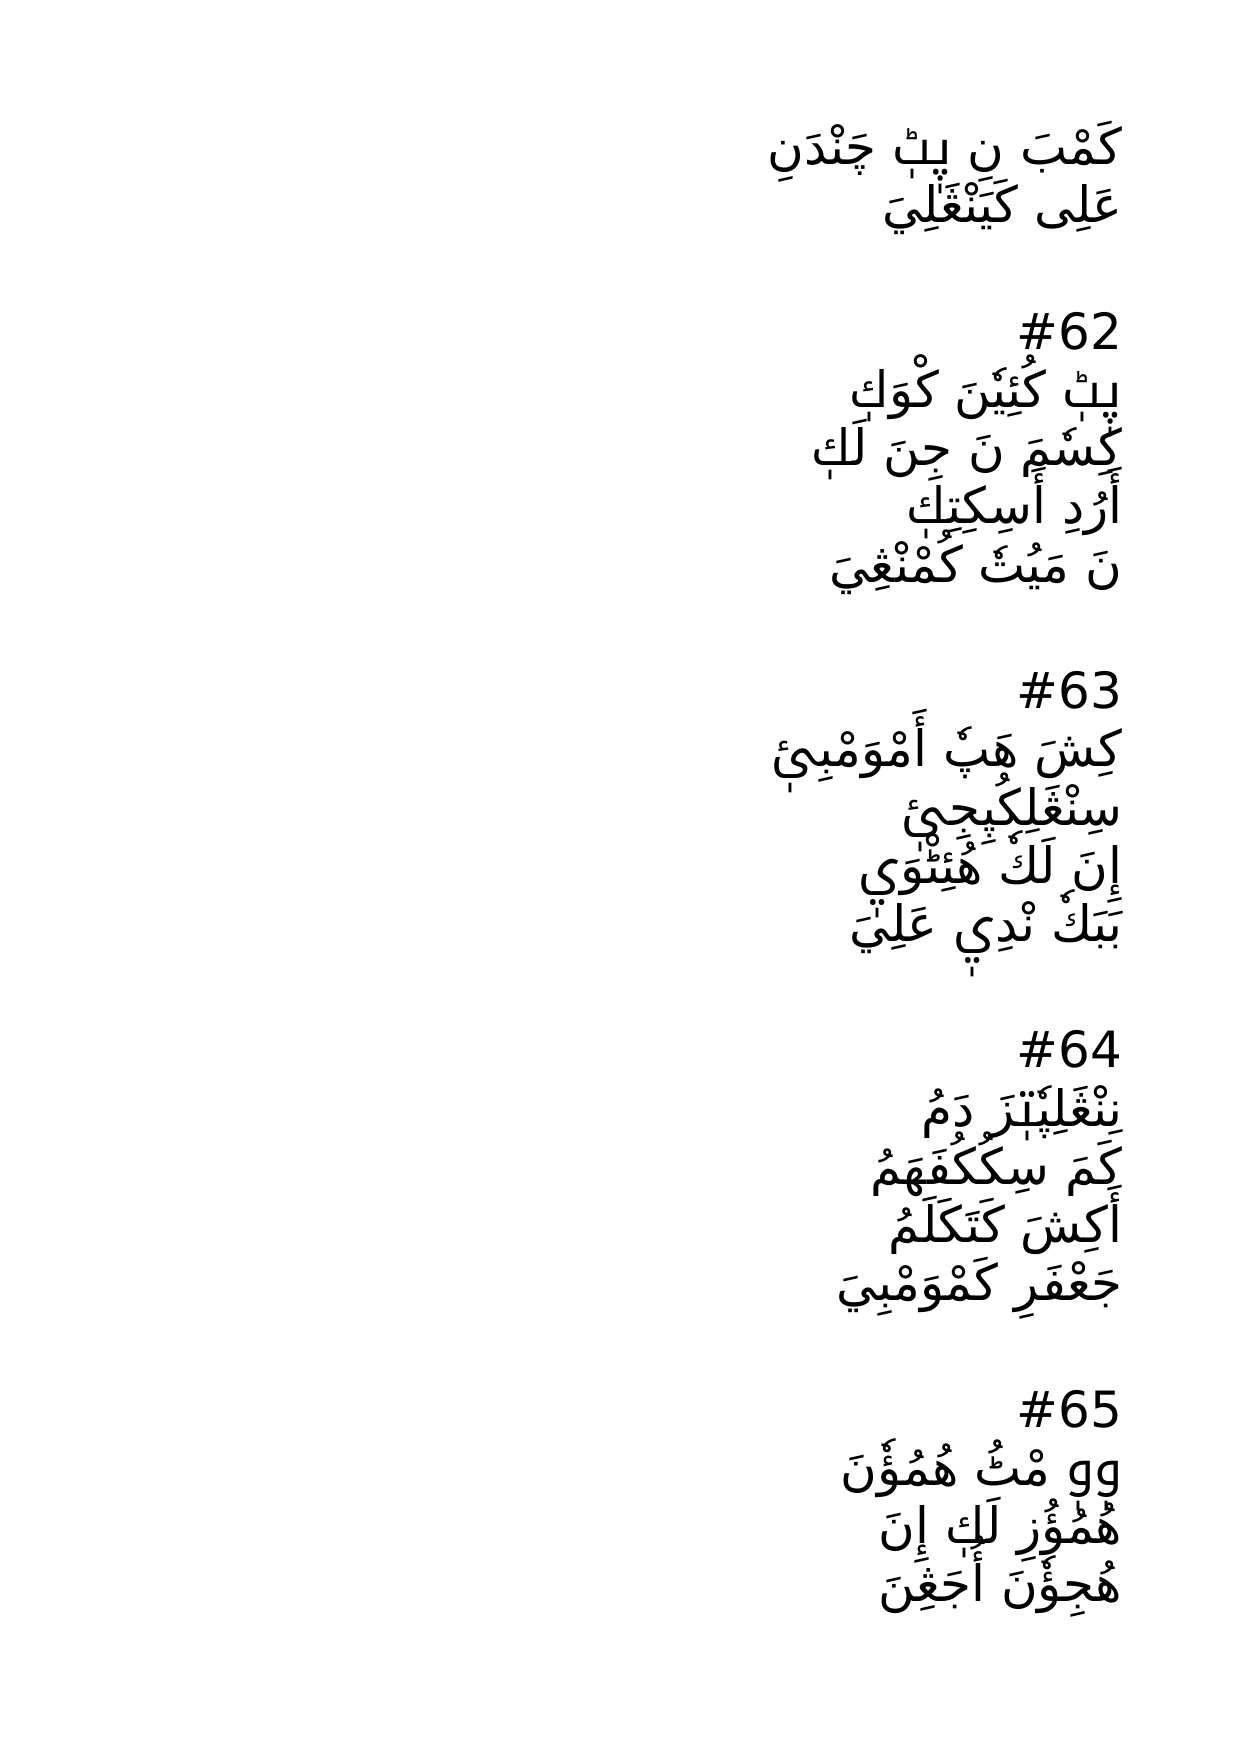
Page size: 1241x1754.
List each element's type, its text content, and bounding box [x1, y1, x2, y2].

text پٖٹٖ كُئِيٗنَ كْوَكٖ [118, 361, 1122, 419]
text #64 [118, 1021, 1122, 1079]
text هُمُؤُزِ لَكٖ إِنَ [118, 1497, 1122, 1555]
text سِنْڠَلِكُپِجِئٖ [118, 778, 1122, 837]
text كِسٗمَ نَ جِنَ لَكٖ [118, 419, 1122, 477]
text نَ مَيُتٗ كُمْنْڠِيَ [118, 536, 1122, 594]
text نِنْڠَلِپٗتٖزَ دَمُ [118, 1079, 1122, 1138]
text هُجِؤٗنَ أُجَڠِنَ [118, 1555, 1122, 1613]
text جَعْفَرِ كَمْوَمْبِيَ [118, 1254, 1122, 1312]
text كِشَ هَپٗ أَمْوَمْبِئٖ [118, 720, 1122, 778]
text كَمَ سِكُكُفَهَمُ [118, 1138, 1122, 1196]
text أَكِشَ كَتَكَلَمُ [118, 1196, 1122, 1254]
text أَرُدِ أَسِكِتِكٖ [118, 477, 1122, 536]
text إِنَ لَكٗ هُئِٹْوَيٖ [118, 837, 1122, 895]
text عَلِى كَيَنْڠَلِيَ [118, 176, 1122, 234]
text #63 [118, 662, 1122, 720]
text كَمْبَ نِ پٖٹٖ چَنْدَنِ [118, 118, 1122, 176]
text وٖوٖ مْٹُ هُمُؤٗنَ [118, 1439, 1122, 1497]
text #62 [118, 303, 1122, 361]
text بَبَكٗ نْدِيٖ عَلِيَ [118, 895, 1122, 953]
text #65 [118, 1381, 1122, 1439]
